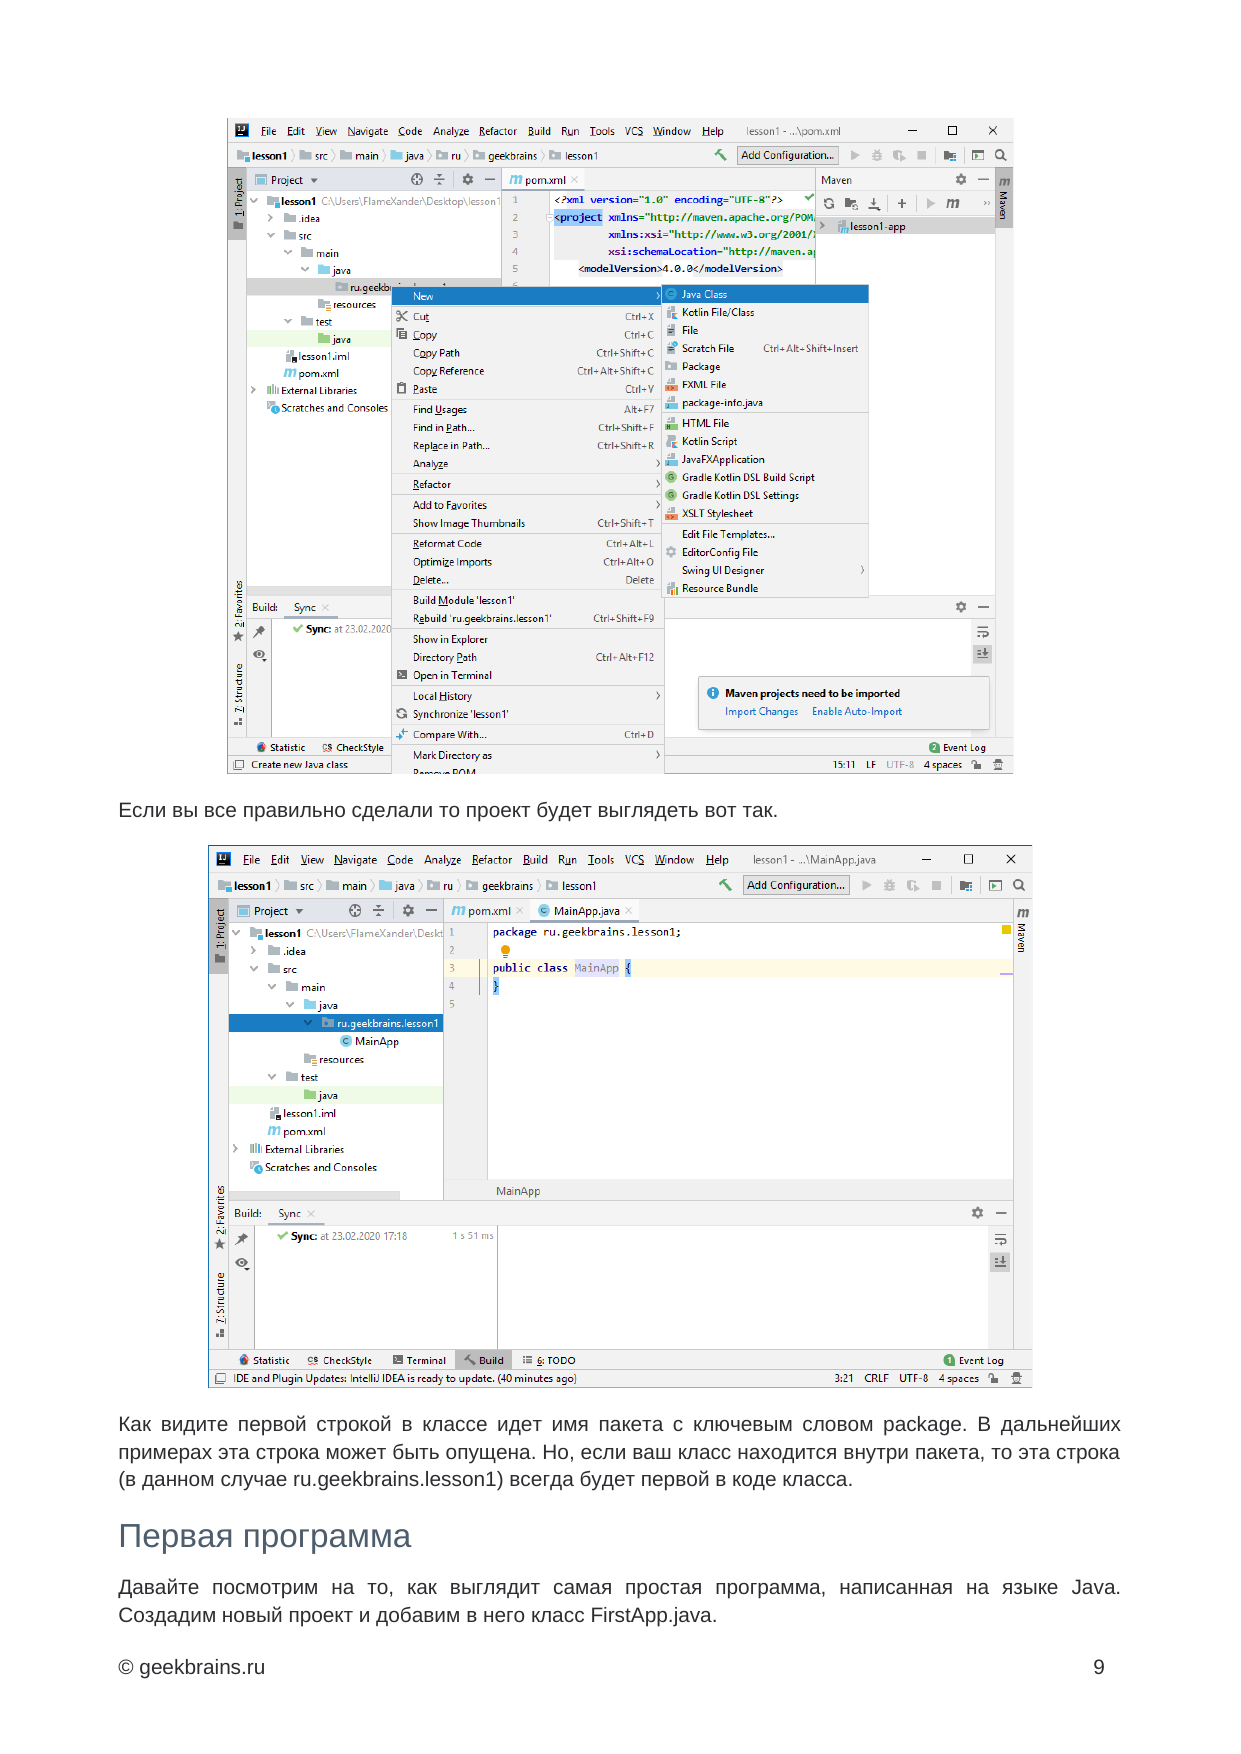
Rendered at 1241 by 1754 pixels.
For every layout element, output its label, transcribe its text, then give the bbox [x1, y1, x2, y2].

text Если вы все правильно сделали то проект будет выглядеть вот так. [118, 797, 1122, 821]
text Как видите первой строкой в классе идет имя пакета с ключевым словом package. В дальнейших примерах эта строка может быть опущена. Но, если ваш класс находится внутри пакета, то эта строка (в данном случае ru.geekbrains.lesson1) всегда будет первой в коде класса. [118, 1412, 1122, 1491]
picture [208, 845, 1033, 1388]
text Давайте посмотрим на то, как выглядит самая простая программа, написанная на языке Java. Создадим новый проект и добавим в него класс FirstApp.java. [118, 1575, 1122, 1626]
picture [227, 118, 1014, 774]
subtitle Первая программа [118, 1516, 1122, 1554]
